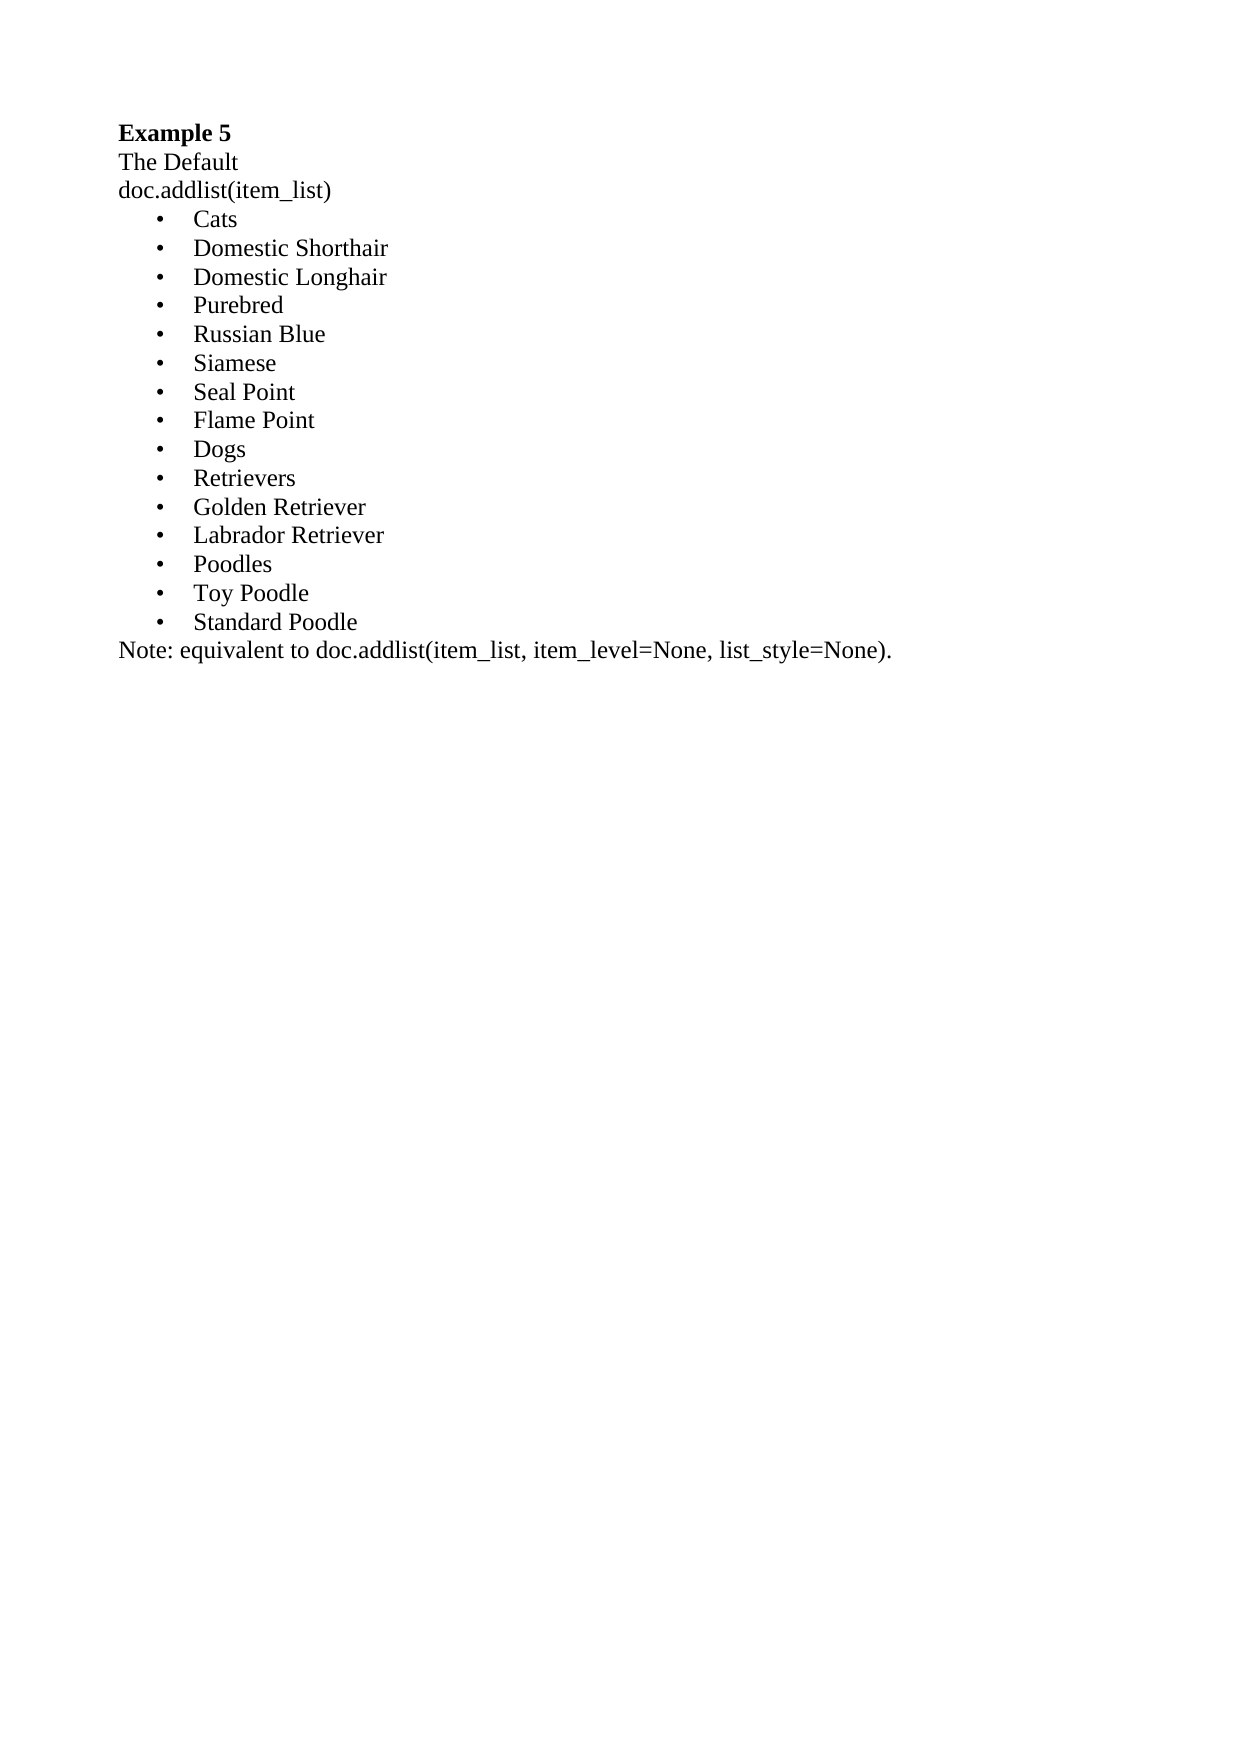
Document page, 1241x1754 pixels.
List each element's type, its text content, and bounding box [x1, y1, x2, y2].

list Poodles [156, 549, 1122, 578]
list Seal Point [156, 377, 1122, 406]
list Standard Poodle [156, 607, 1122, 636]
text The Default [118, 147, 1122, 176]
list Toy Poodle [156, 578, 1122, 607]
list Siamese [156, 348, 1122, 377]
list Golden Retriever [156, 492, 1122, 521]
list Retrievers [156, 463, 1122, 492]
subtitle Example 5 [118, 118, 1122, 147]
list Labrador Retriever [156, 521, 1122, 549]
list Domestic Shorthair [156, 233, 1122, 262]
list Purebred [156, 291, 1122, 319]
text Note: equivalent to doc.addlist(item_list, item_level=None, list_style=None). [118, 636, 1122, 693]
list Domestic Longhair [156, 262, 1122, 291]
list Flame Point [156, 406, 1122, 434]
list Russian Blue [156, 319, 1122, 348]
list Dogs [156, 434, 1122, 463]
text doc.addlist(item_list) [118, 176, 1122, 204]
list Cats [156, 204, 1122, 233]
